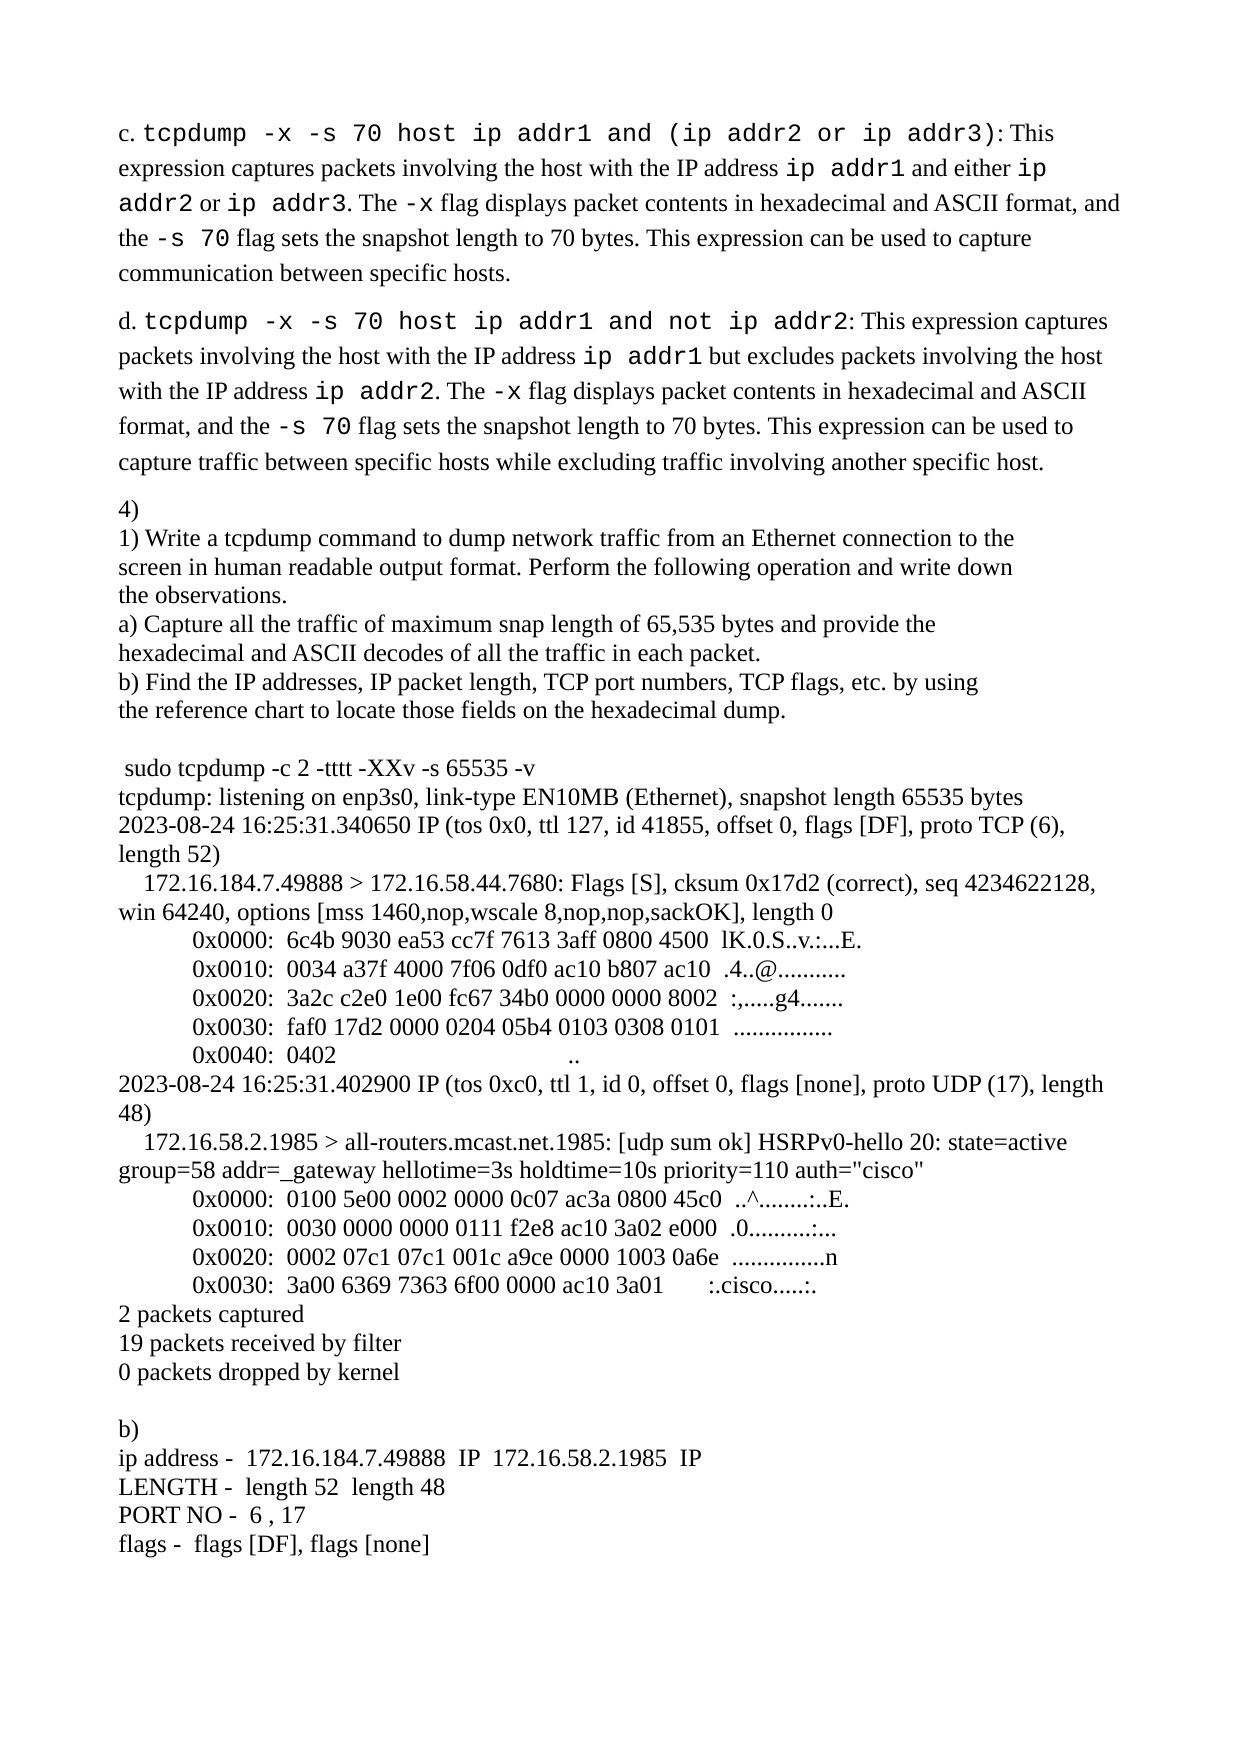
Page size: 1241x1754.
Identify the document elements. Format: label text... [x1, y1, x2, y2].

text flags - flags [DF], flags [none] [118, 1529, 1122, 1558]
text 172.16.184.7.49888 > 172.16.58.44.7680: Flags [S], cksum 0x17d2 (correct), seq 4234622128, win 64240, options [mss 1460,nop,wscale 8,nop,nop,sackOK], length 0 [118, 868, 1122, 925]
text LENGTH - length 52 length 48 [118, 1472, 1122, 1500]
text 172.16.58.2.1985 > all-routers.mcast.net.1985: [udp sum ok] HSRPv0-hello 20: state=active group=58 addr=_gateway hellotime=3s holdtime=10s priority=110 auth="cisco" [118, 1127, 1122, 1184]
text 0x0030: 3a00 6369 7363 6f00 0000 ac10 3a01 :.cisco.....:. [118, 1270, 1122, 1299]
text sudo tcpdump -c 2 -tttt -XXv -s 65535 -v [118, 753, 1122, 782]
text 0x0040: 0402 .. [118, 1040, 1122, 1069]
text 4) [118, 494, 1122, 523]
text d. tcpdump -x -s 70 host ip addr1 and not ip addr2: This expression captures packets involving the host with the IP address ip addr1 but excludes packets involving the host with the IP address ip addr2. The -x flag displays packet contents in hexadecimal and ASCII format, and the -s 70 flag sets the snapshot length to 70 bytes. This expression can be used to capture traffic between specific hosts while excluding traffic involving another specific host. [118, 306, 1122, 475]
text ip address - 172.16.184.7.49888 IP 172.16.58.2.1985 IP [118, 1443, 1122, 1472]
text 2023-08-24 16:25:31.340650 IP (tos 0x0, ttl 127, id 41855, offset 0, flags [DF], proto TCP (6), length 52) [118, 810, 1122, 868]
text 2 packets captured [118, 1299, 1122, 1328]
text screen in human readable output format. Perform the following operation and write down [118, 552, 1122, 580]
text tcpdump: listening on enp3s0, link-type EN10MB (Ethernet), snapshot length 65535 bytes [118, 782, 1122, 810]
text 0x0010: 0030 0000 0000 0111 f2e8 ac10 3a02 e000 .0..........:... [118, 1213, 1122, 1242]
text 2023-08-24 16:25:31.402900 IP (tos 0xc0, ttl 1, id 0, offset 0, flags [none], proto UDP (17), length 48) [118, 1069, 1122, 1127]
text 0 packets dropped by kernel [118, 1357, 1122, 1385]
text 0x0030: faf0 17d2 0000 0204 05b4 0103 0308 0101 ................ [118, 1012, 1122, 1040]
text 0x0000: 6c4b 9030 ea53 cc7f 7613 3aff 0800 4500 lK.0.S..v.:...E. [118, 925, 1122, 954]
text 0x0020: 3a2c c2e0 1e00 fc67 34b0 0000 0000 8002 :,.....g4....... [118, 983, 1122, 1012]
text 1) Write a tcpdump command to dump network traffic from an Ethernet connection to the [118, 523, 1122, 552]
text 0x0000: 0100 5e00 0002 0000 0c07 ac3a 0800 45c0 ..^........:..E. [118, 1184, 1122, 1213]
text b) Find the IP addresses, IP packet length, TCP port numbers, TCP flags, etc. by using [118, 667, 1122, 695]
text PORT NO - 6 , 17 [118, 1500, 1122, 1529]
text c. tcpdump -x -s 70 host ip addr1 and (ip addr2 or ip addr3): This expression captures packets involving the host with the IP address ip addr1 and either ip addr2 or ip addr3. The -x flag displays packet contents in hexadecimal and ASCII format, and the -s 70 flag sets the snapshot length to 70 bytes. This expression can be used to capture communication between specific hosts. [118, 118, 1122, 287]
text a) Capture all the traffic of maximum snap length of 65,535 bytes and provide the [118, 609, 1122, 638]
text b) [118, 1414, 1122, 1443]
text 19 packets received by filter [118, 1328, 1122, 1357]
text 0x0010: 0034 a37f 4000 7f06 0df0 ac10 b807 ac10 .4..@........... [118, 954, 1122, 983]
text the reference chart to locate those fields on the hexadecimal dump. [118, 695, 1122, 724]
text the observations. [118, 580, 1122, 609]
text hexadecimal and ASCII decodes of all the traffic in each packet. [118, 638, 1122, 667]
text 0x0020: 0002 07c1 07c1 001c a9ce 0000 1003 0a6e ...............n [118, 1242, 1122, 1270]
